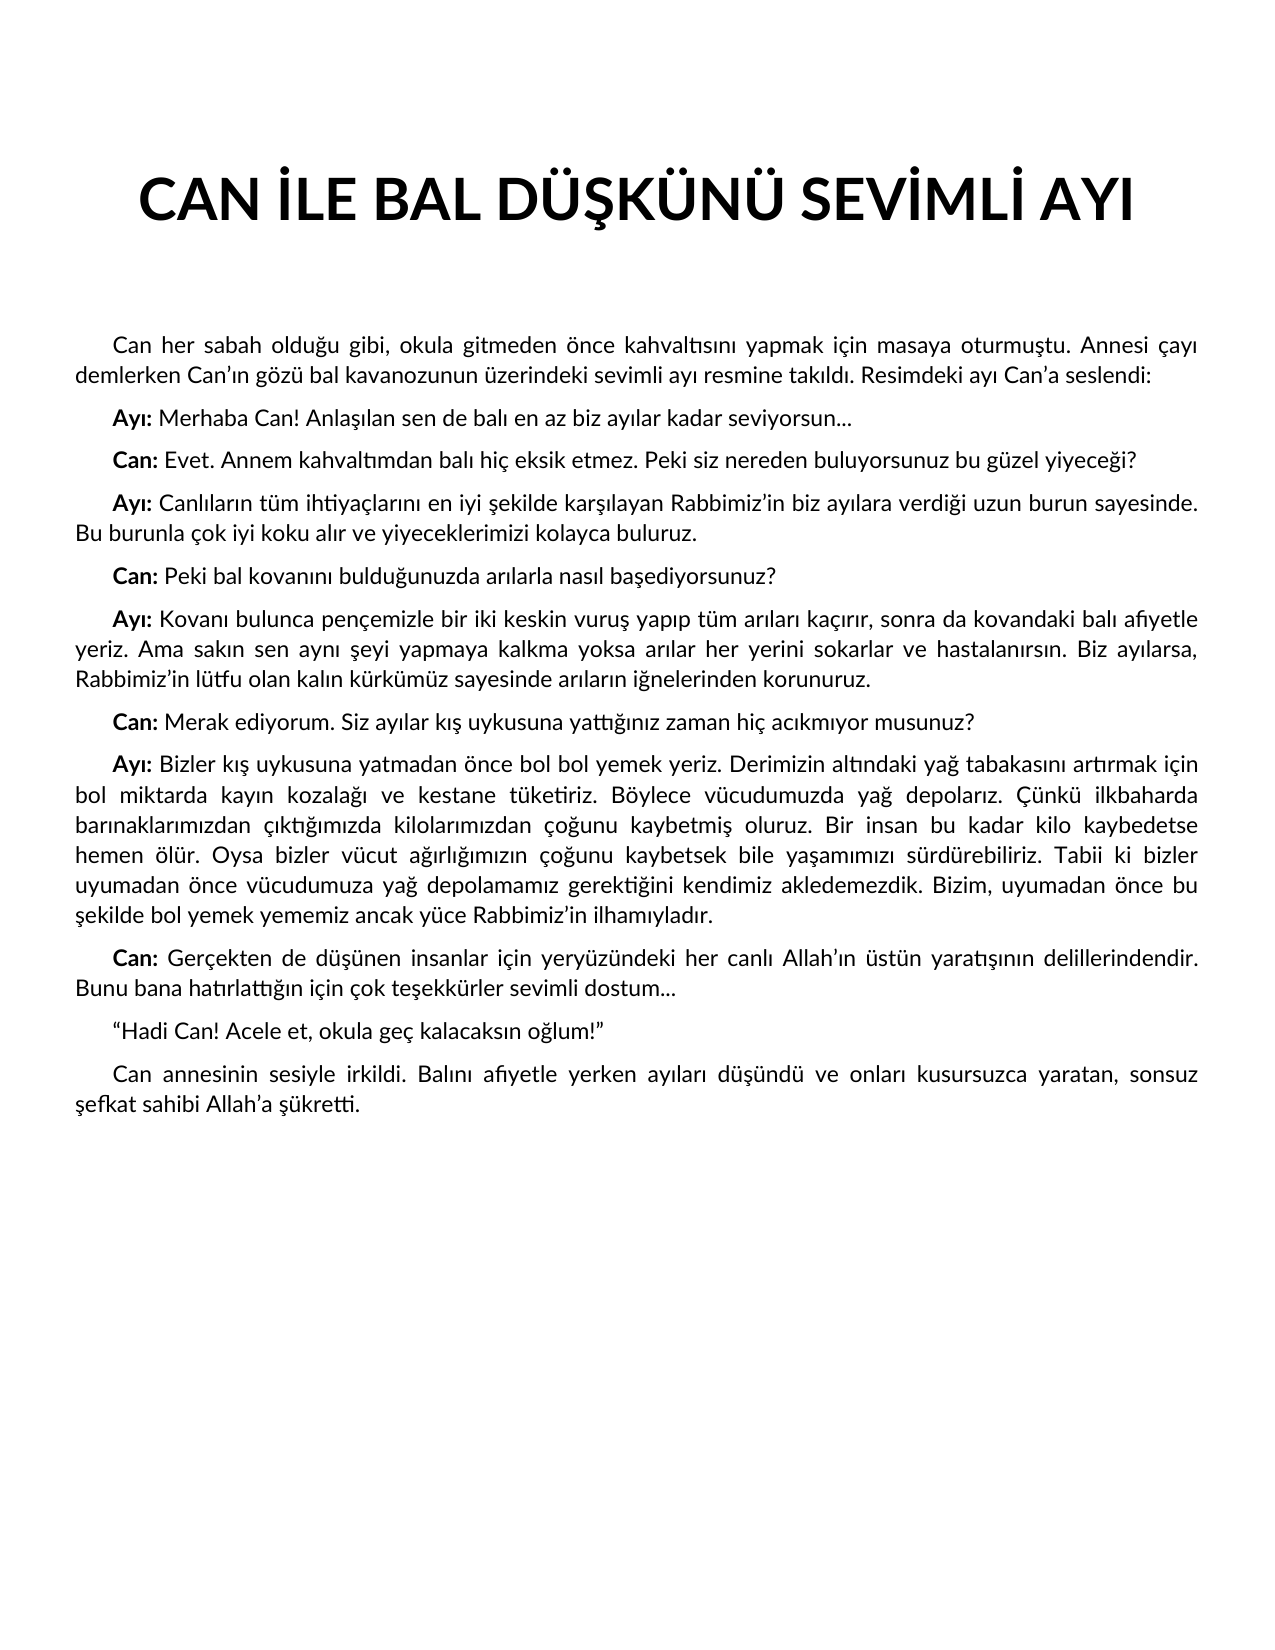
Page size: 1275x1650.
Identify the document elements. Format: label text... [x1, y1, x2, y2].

subtitle CAN İLE BAL DÜŞKÜNÜ SEVİMLİ AYI [75, 162, 1200, 232]
text Can: Peki bal kovanını bulduğunuzda arılarla nasıl başediyorsunuz? [75, 562, 1200, 589]
text Can annesinin sesiyle irkildi. Balını afiyetle yerken ayıları düşündü ve onları kusursuzca yaratan, sonsuz şefkat sahibi Allah’a şükretti. [75, 1059, 1200, 1117]
text Ayı: Bizler kış uykusuna yatmadan önce bol bol yemek yeriz. Derimizin altındaki yağ tabakasını artırmak için bol miktarda kayın kozalağı ve kestane tüketiriz. Böylece vücudumuzda yağ depolarız. Çünkü ilkbaharda barınaklarımızdan çıktığımızda kilolarımızdan çoğunu kaybetmiş oluruz. Bir insan bu kadar kilo kaybedetse hemen ölür. Oysa bizler vücut ağırlığımızın çoğunu kaybetsek bile yaşamımızı sürdürebiliriz. Tabii ki bizler uyumadan önce vücudumuza yağ depolamamız gerektiğini kendimiz akledemezdik. Bizim, uyumadan önce bu şekilde bol yemek yememiz ancak yüce Rabbimiz’in ilhamıyladır. [75, 750, 1200, 929]
text Can: Gerçekten de düşünen insanlar için yeryüzündeki her canlı Allah’ın üstün yaratışının delillerindendir. Bunu bana hatırlattığın için çok teşekkürler sevimli dostum... [75, 944, 1200, 1002]
text Ayı: Merhaba Can! Anlaşılan sen de balı en az biz ayılar kadar seviyorsun... [75, 403, 1200, 431]
text Ayı: Kovanı bulunca pençemizle bir iki keskin vuruş yapıp tüm arıları kaçırır, sonra da kovandaki balı afiyetle yeriz. Ama sakın sen aynı şeyi yapmaya kalkma yoksa arılar her yerini sokarlar ve hastalanırsın. Biz ayılarsa, Rabbimiz’in lütfu olan kalın kürkümüz sayesinde arıların iğnelerinden korunuruz. [75, 604, 1200, 692]
text Ayı: Canlıların tüm ihtiyaçlarını en iyi şekilde karşılayan Rabbimiz’in biz ayılara verdiği uzun burun sayesinde. Bu burunla çok iyi koku alır ve yiyeceklerimizi kolayca buluruz. [75, 489, 1200, 546]
text “Hadi Can! Acele et, okula geç kalacaksın oğlum!” [75, 1017, 1200, 1044]
text Can: Merak ediyorum. Siz ayılar kış uykusuna yattığınız zaman hiç acıkmıyor musunuz? [75, 707, 1200, 735]
text Can her sabah olduğu gibi, okula gitmeden önce kahvaltısını yapmak için masaya oturmuştu. Annesi çayı demlerken Can’ın gözü bal kavanozunun üzerindeki sevimli ayı resmine takıldı. Resimdeki ayı Can’a seslendi: [75, 330, 1200, 388]
text Can: Evet. Annem kahvaltımdan balı hiç eksik etmez. Peki siz nereden buluyorsunuz bu güzel yiyeceği? [75, 446, 1200, 473]
